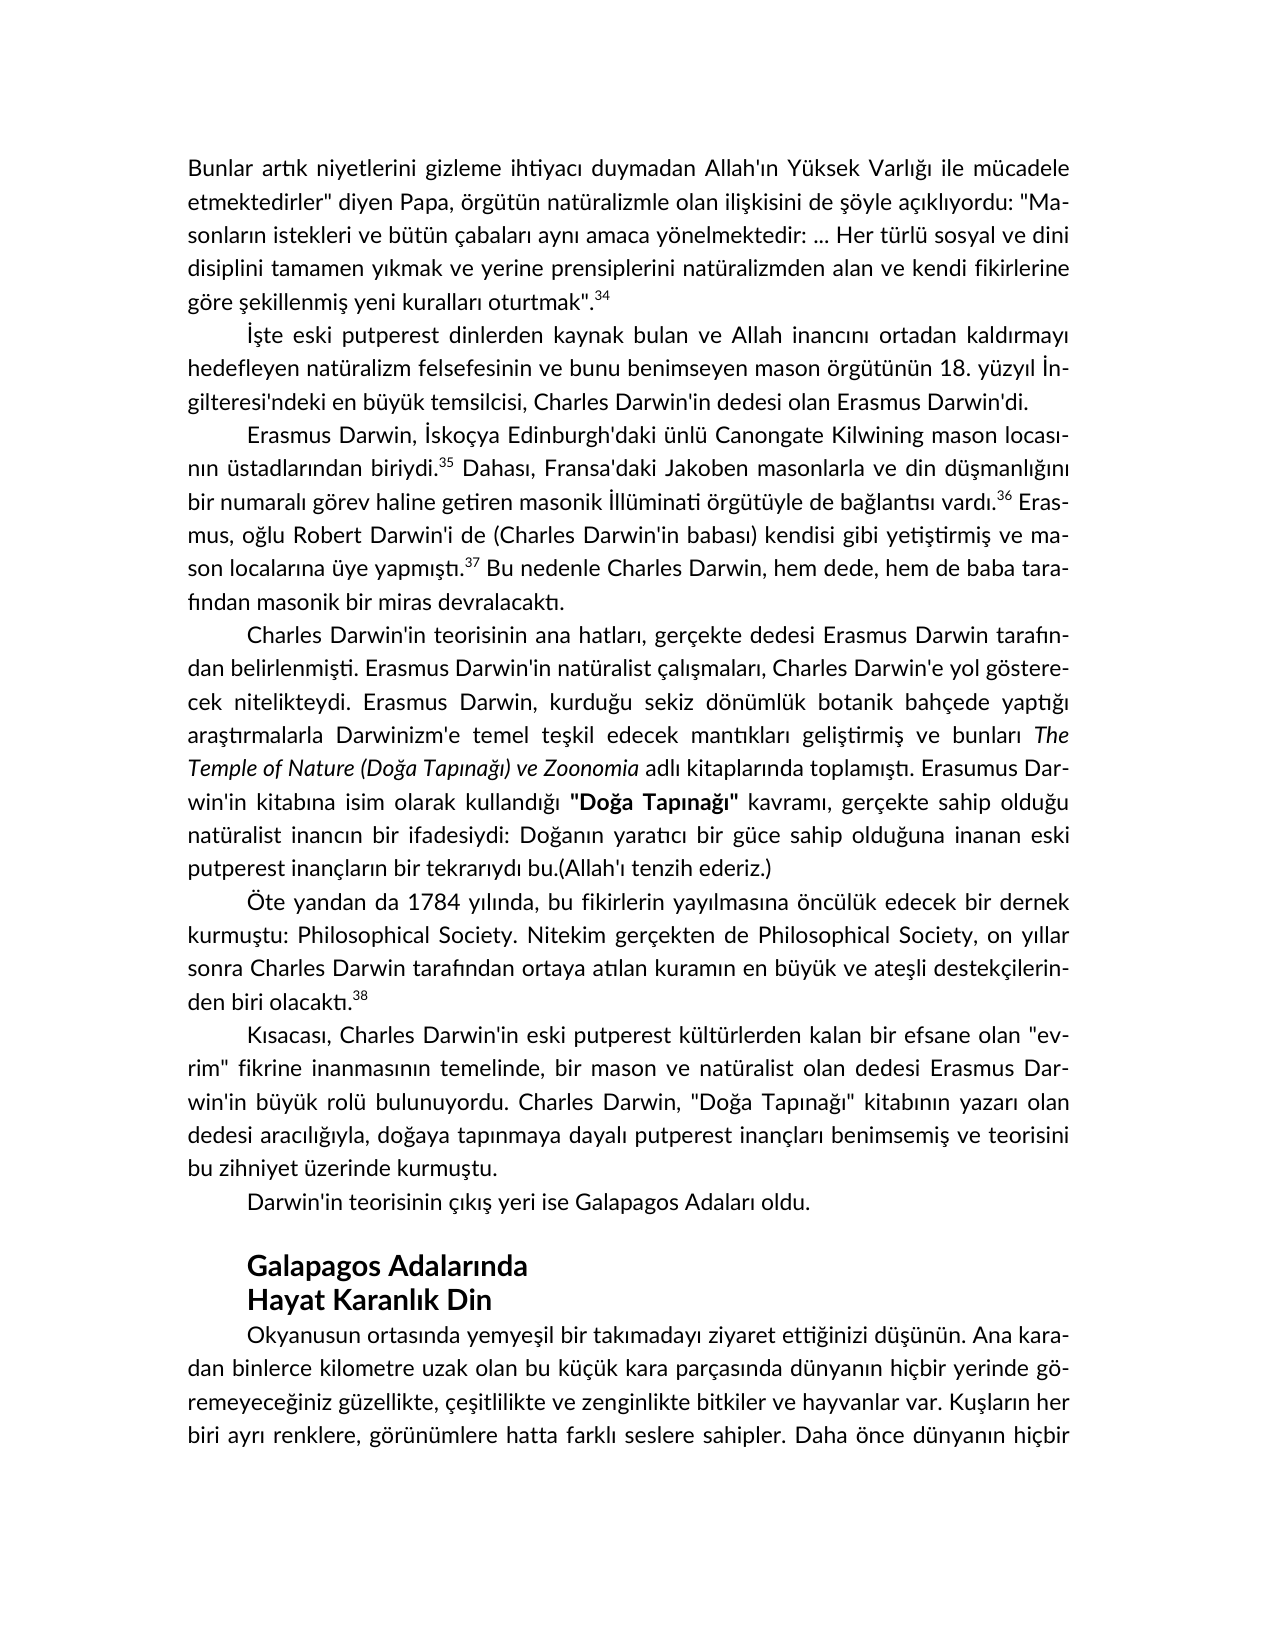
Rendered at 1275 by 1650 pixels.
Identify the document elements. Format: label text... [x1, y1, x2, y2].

text Eras­mus Dar­win, İs­koç­ya Edin­burgh'da­ki ün­lü Ca­non­ga­te Kil­wi­ning ma­son lo­ca­sı­nın üs­tad­la­rın­dan bi­riy­di.35 Da­ha­sı, Fran­sa'da­ki Ja­ko­ben ma­son­lar­la ve din düş­man­lı­ğı­nı bir nu­ma­ra­lı gö­rev ha­li­ne ge­ti­ren ma­so­nik İllü­mi­na­ti ör­gü­tüy­le de bağ­lan­tı­sı var­dı.36 Eras­mus, oğ­lu Ro­bert Dar­win'i de (Char­les Dar­win'in ba­ba­sı) ken­di­si gi­bi ye­tiş­tir­miş ve ma­son lo­ca­la­rı­na üye yap­mış­tı.37 Bu ne­den­le Char­les Dar­win, hem de­de, hem de ba­ba ta­ra­fın­dan ma­so­nik bir mi­ras dev­ra­la­cak­tı. [187, 417, 1070, 617]
text Öte yan­dan da 1784 yı­lın­da, bu fi­kir­le­rin ya­yıl­ma­sı­na ön­cü­lük ede­cek bir der­nek kur­muş­tu: Phi­lo­sop­hi­cal So­ci­ety. Ni­te­kim ger­çek­ten de Phi­lo­sop­hi­cal So­ci­ety, on­ yıl­lar son­ra Char­les Dar­win ta­ra­fın­dan or­ta­ya atı­lan ku­ra­mın en bü­yük ve ateş­li des­tek­çi­le­rin­den bi­ri ola­cak­tı.38 [187, 883, 1070, 1017]
text Ga­la­pa­gos Ada­la­rın­da [187, 1250, 1070, 1283]
text Ha­yat Ka­ran­lık Din [187, 1283, 1070, 1317]
text İş­te es­ki put­pe­rest din­ler­den kay­nak bu­lan ve Al­lah inan­cı­nı or­ta­dan kal­dır­ma­yı he­def­le­yen na­tü­ra­lizm fel­se­fe­si­nin ve bu­nu be­nim­se­yen ma­son ör­gü­tü­nün 18. yüz­yıl İn­gil­te­re­si'nde­ki en bü­yük tem­sil­ci­si, Char­les Dar­win'in de­de­si olan Eras­mus Dar­win'di. [187, 317, 1070, 417]
text Dar­win'in te­ori­si­nin çı­kış ye­ri ise Ga­la­pa­gos Ada­la­rı ol­du. [187, 1183, 1070, 1217]
text Char­les Dar­win'in te­ori­si­nin ana hat­la­rı, ger­çek­te de­de­si Eras­mus Dar­win ta­ra­fın­dan be­lir­len­miş­ti. Eras­mus Dar­win'in na­tü­ra­list ça­lış­ma­la­rı, Char­les Dar­win'e yol gös­te­re­cek ni­te­lik­tey­di. Eras­mus Dar­win, kur­du­ğu se­kiz dö­nüm­lük bo­ta­nik bah­çe­de yap­tı­ğı araş­tır­ma­lar­la Dar­wi­nizm'e te­mel teş­kil ede­cek man­tık­la­rı ge­liş­tir­miş ve bun­la­rı The Temp­le of Na­tu­re (Do­ğa Ta­pı­na­ğı) ve Zo­ono­mia ad­lı ki­tap­la­rın­da top­la­mış­tı. Era­su­mus Dar­win'in ki­ta­bı­na isim ola­rak kul­lan­dı­ğı "Do­ğa Ta­pı­na­ğı" kav­ra­mı, ger­çek­te sa­hip ol­du­ğu na­tü­ra­list inan­cın bir ifa­de­siy­di: Do­ğa­nın ya­ra­tı­cı bir gü­ce sa­hip ol­du­ğu­na ina­nan es­ki put­pe­rest inanç­la­rın bir tek­ra­rıy­dı bu.(Allah'ı tenzih ederiz.) [187, 617, 1070, 883]
text Kı­sa­ca­sı, Char­les Dar­win'in es­ki put­pe­rest kül­tür­ler­den ka­lan bir ef­sa­ne olan "ev­rim" fik­ri­ne inan­ma­sı­nın te­me­lin­de, bir ma­son ve na­tü­ra­list olan de­de­si Eras­mus Dar­win'in bü­yük ro­lü bu­lu­nu­yor­du. Char­les Dar­win, "Do­ğa Ta­pı­na­ğı" ki­ta­bı­nın ya­za­rı olan de­de­si ara­cı­lı­ğıy­la, do­ğa­ya ta­pın­ma­ya da­ya­lı put­pe­rest inanç­la­rı be­nim­se­miş ve te­ori­si­ni bu zih­ni­yet üze­rin­de kur­muş­tu. [187, 1017, 1070, 1183]
text Ok­ya­nu­sun or­ta­sın­da yem­ye­şil bir takıma­da­yı zi­ya­ret et­ti­ği­ni­zi dü­şü­nün. Ana ka­ra­dan bin­ler­ce ki­lo­met­re uzak olan bu kü­çük ka­ra par­ça­sın­da dün­ya­nın hiç­bir ye­rin­de gö­re­me­ye­ce­ği­niz gü­zel­lik­te, çe­şit­li­lik­te ve zen­gin­lik­te bit­ki­ler ve hay­van­lar var. Kuş­la­rın her bi­ri ay­rı renk­le­re, gö­rü­nüm­le­re hat­ta fark­lı ses­le­re sa­hip­ler. Da­ha ön­ce dün­ya­nın hiç­bir [187, 1317, 1070, 1450]
text Bun­lar ar­tık ni­yet­le­ri­ni giz­le­me ih­ti­ya­cı duy­ma­dan Al­lah'ın Yük­sek Var­lı­ğı ile mü­ca­de­le et­mek­te­dir­ler" di­yen Pa­pa, ör­gü­tün na­tü­ra­lizm­le olan iliş­ki­si­ni de şöy­le açık­lı­yor­du: "Ma­son­la­rın is­tek­le­ri ve bü­tün ça­ba­la­rı ay­nı ama­ca yö­nel­mek­te­dir: ... Her tür­lü sos­yal ve di­ni di­sip­li­ni ta­ma­men yık­mak ve ye­ri­ne pren­sip­le­ri­ni na­tü­ra­lizm­den alan ve ken­di fi­kir­le­ri­ne gö­re şe­kil­len­miş ye­ni ku­ral­la­rı oturt­mak".34 [187, 150, 1070, 317]
